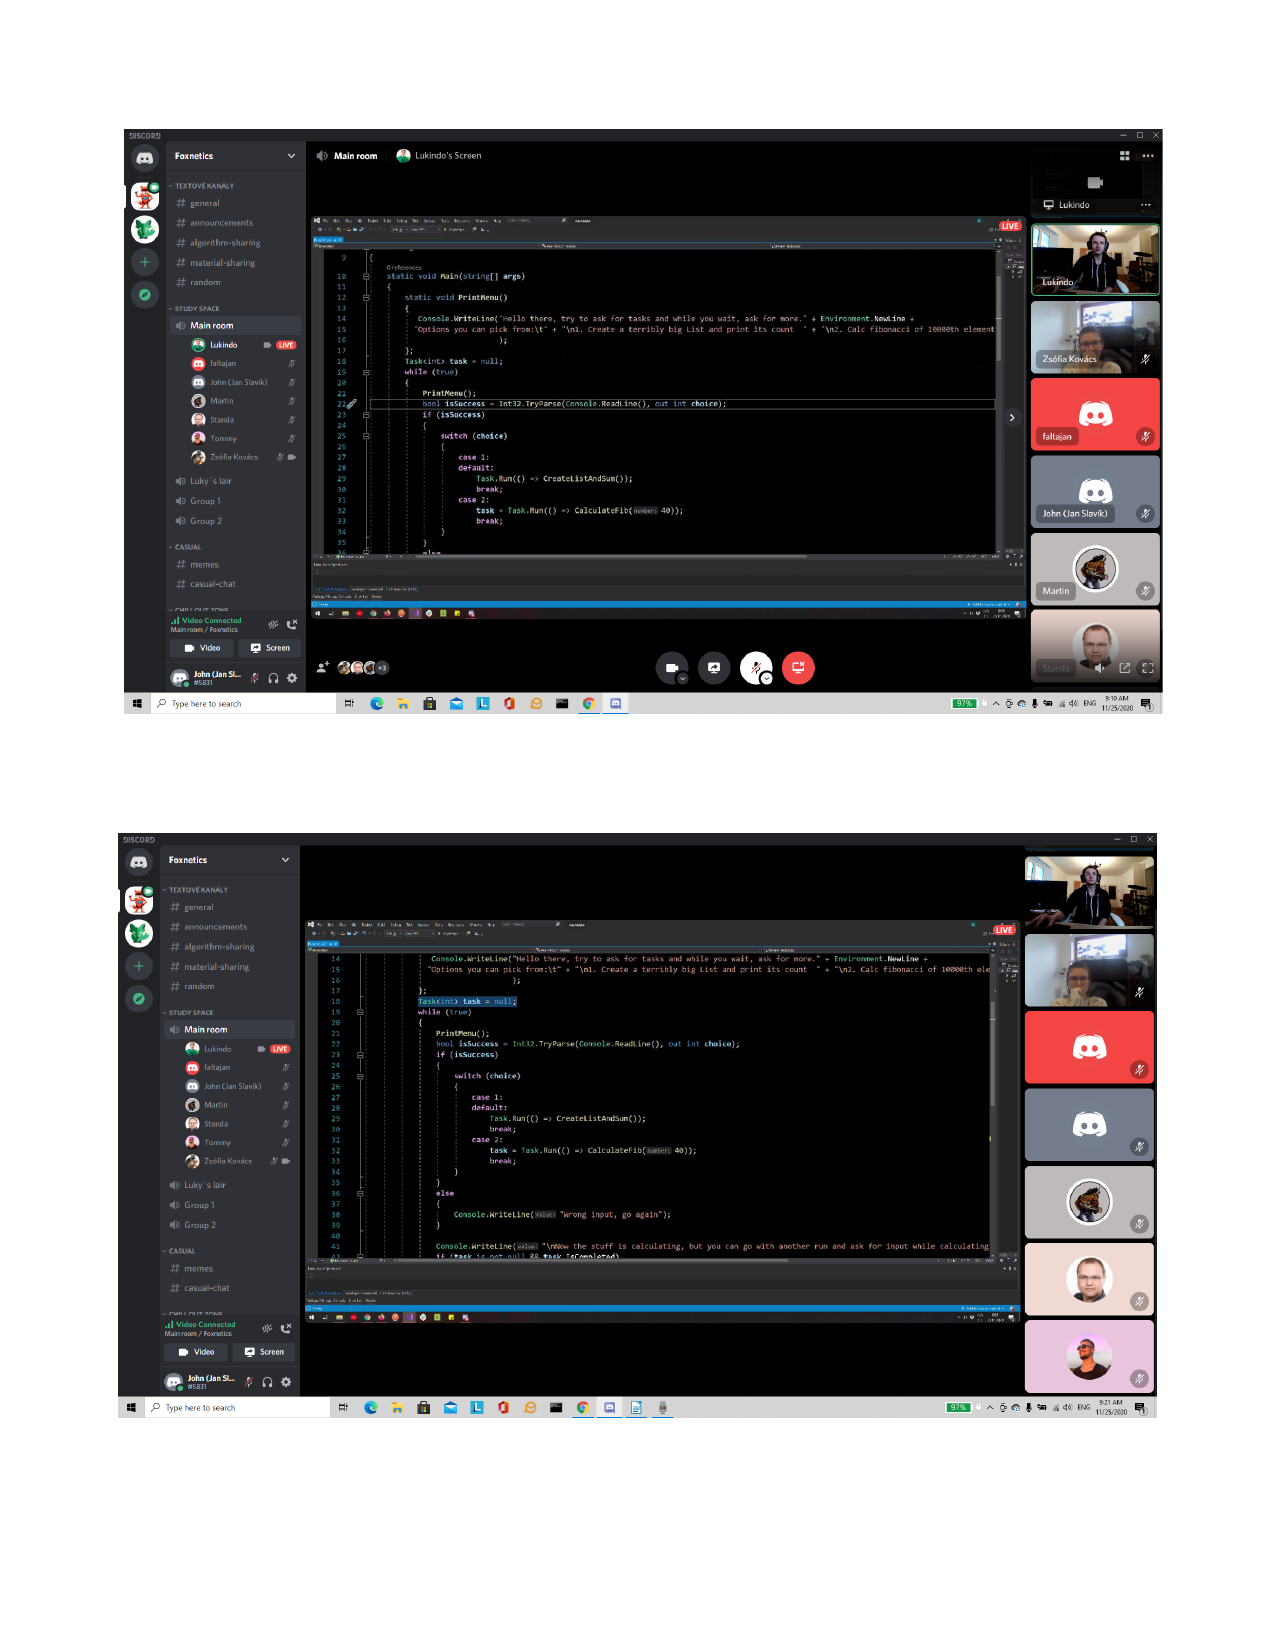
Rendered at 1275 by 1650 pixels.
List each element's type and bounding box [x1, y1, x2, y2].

picture [124, 129, 1163, 714]
picture [118, 833, 1157, 1418]
